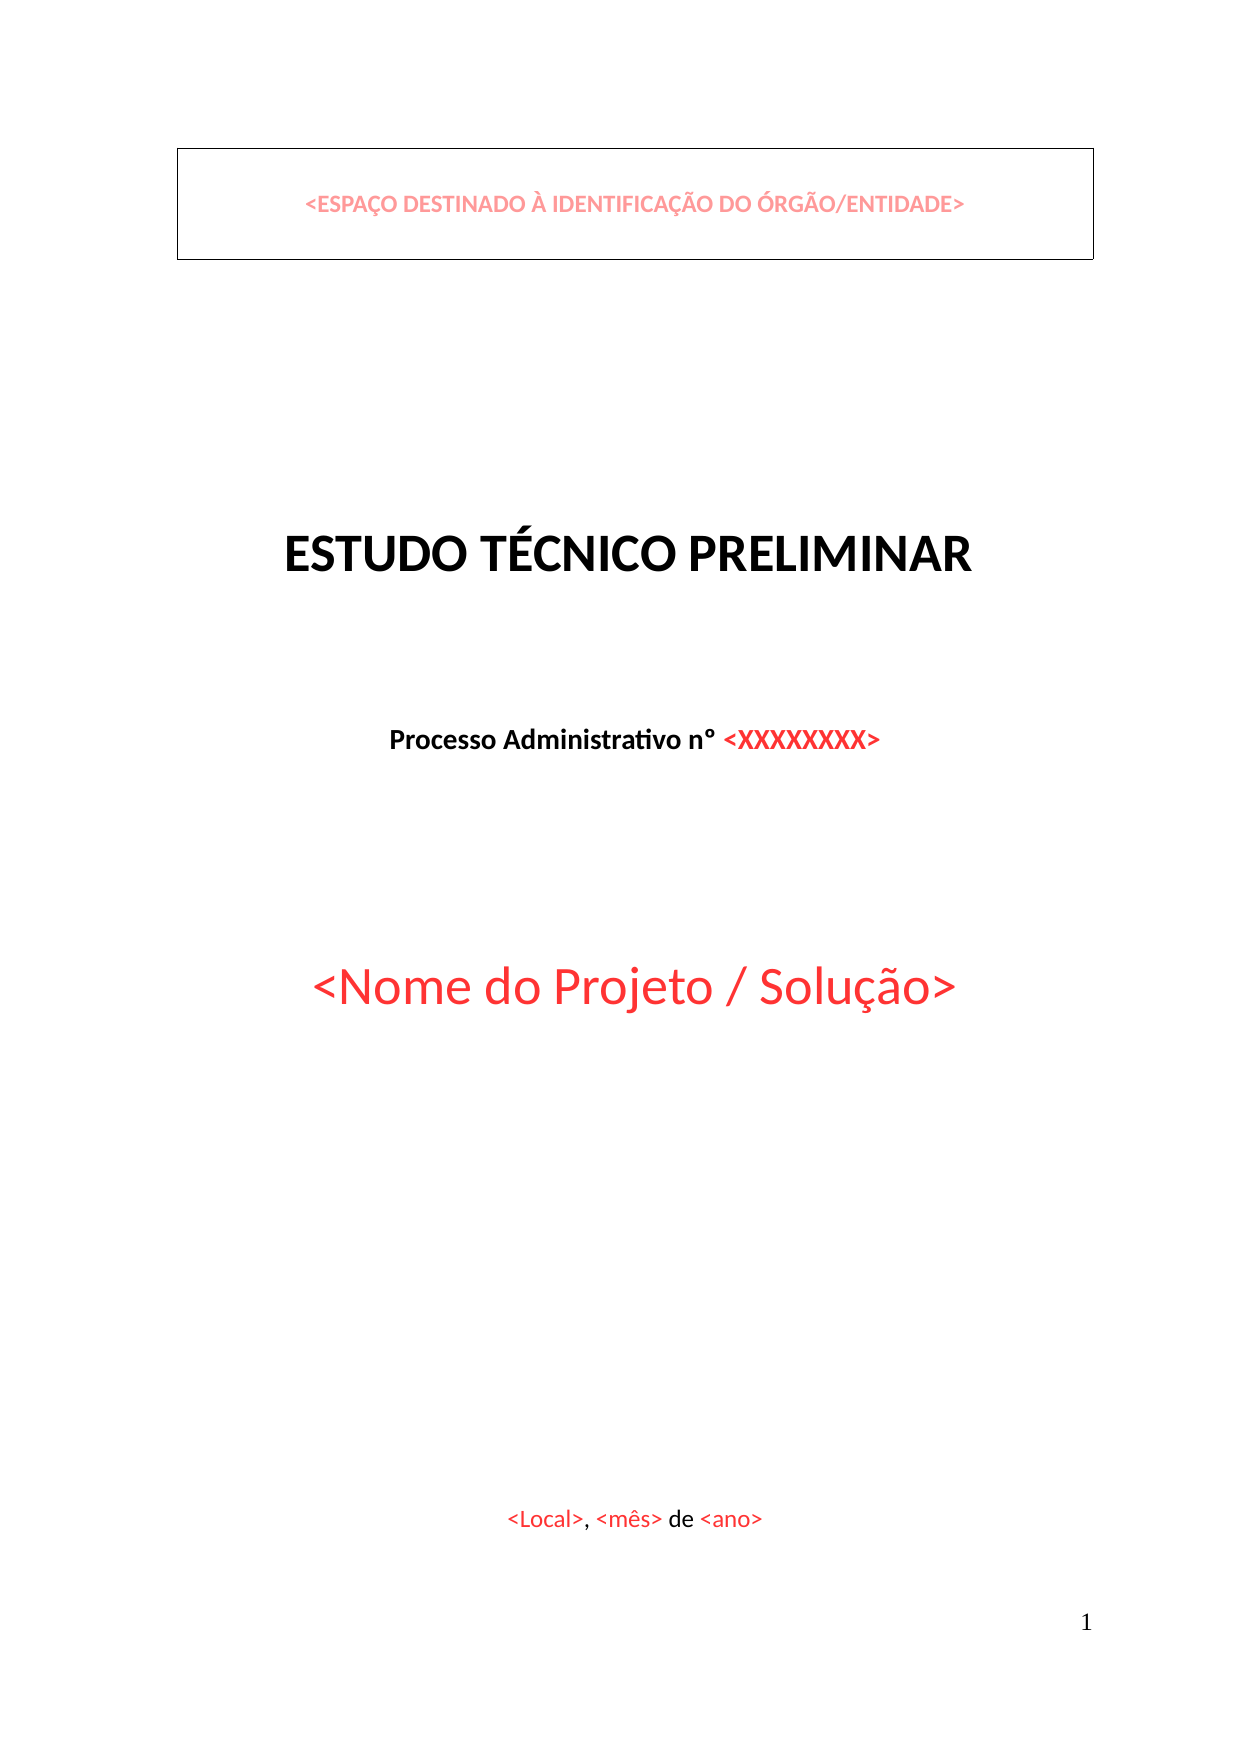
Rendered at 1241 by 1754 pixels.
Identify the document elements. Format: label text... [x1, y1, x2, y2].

text Processo Administrativo nº <XXXXXXXX> [177, 721, 1093, 757]
text <Nome do Projeto / Solução> [177, 952, 1093, 1018]
text ESTUDO TÉCNICO PRELIMINAR [177, 518, 1093, 585]
text <Local>, <mês> de <ano> [177, 1504, 1093, 1534]
